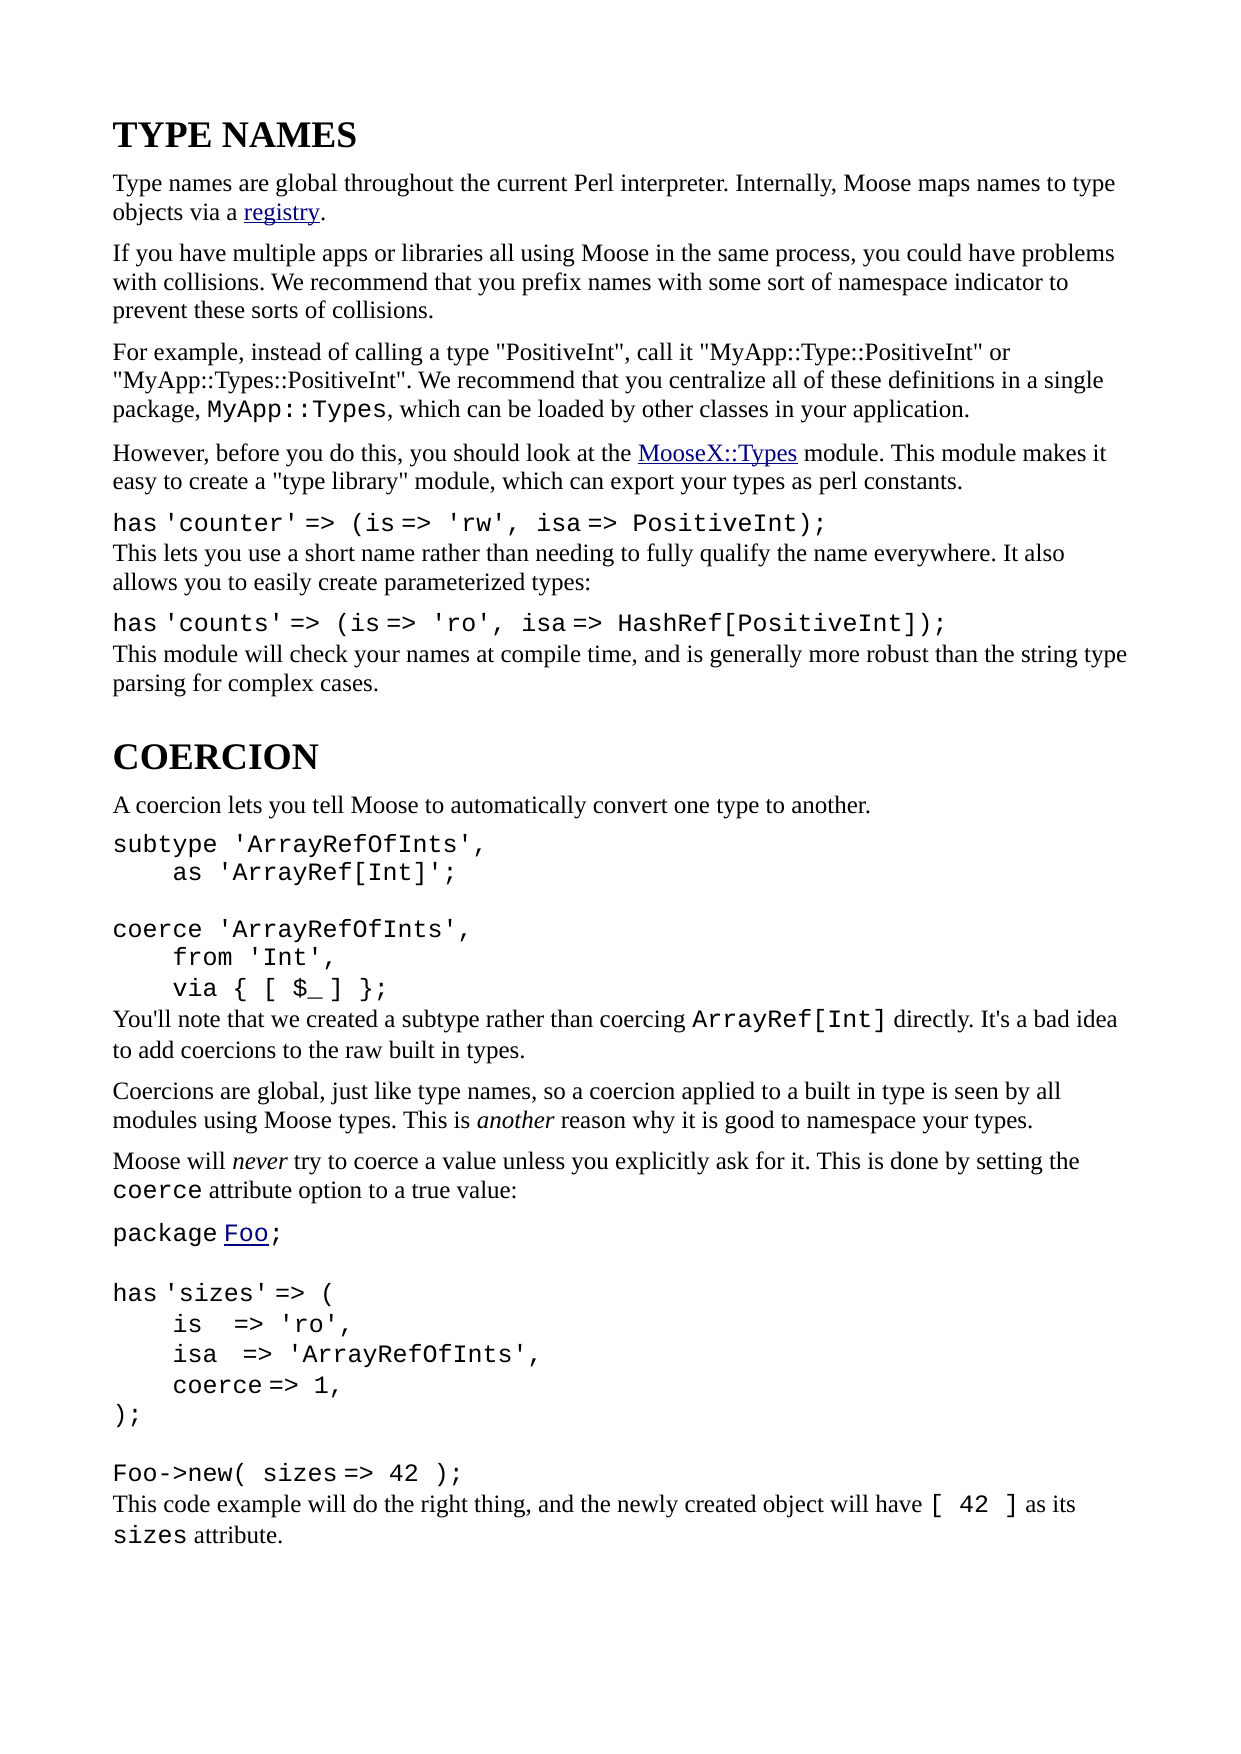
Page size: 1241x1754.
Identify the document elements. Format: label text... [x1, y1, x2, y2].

text Moose will never try to coerce a value unless you explicitly ask for it. This is done by setting the coerce attribute option to a true value: [112, 1146, 1128, 1206]
text Coercions are global, just like type names, so a coercion applied to a built in type is seen by all modules using Moose types. This is another reason why it is good to namespace your types. [112, 1076, 1128, 1134]
table_header subtype 'ArrayRefOfInts', as 'ArrayRef[Int]'; coerce 'ArrayRefOfInts', from 'Int', via { [ $_ ] }; [113, 831, 492, 1004]
table_header package Foo; has 'sizes' => ( is => 'ro', isa => 'ArrayRefOfInts', coerce => 1, ); Foo->new( sizes => 42 ); [113, 1218, 549, 1489]
text This lets you use a short name rather than needing to fully qualify the name everywhere. It also allows you to easily create parameterized types: [112, 538, 1128, 596]
text However, before you do this, you should look at the MooseX::Types module. This module makes it easy to create a "type library" module, which can export your types as perl constants. [112, 438, 1128, 495]
text For example, instead of calling a type "PositiveInt", call it "MyApp::Type::PositiveInt" or "MyApp::Types::PositiveInt". We recommend that you centralize all of these definitions in a single package, MyApp::Types, which can be loaded by other classes in your application. [112, 337, 1128, 425]
subtitle TYPE NAMES [112, 112, 1128, 156]
text This module will check your names at compile time, and is generally more robust than the string type parsing for complex cases. [112, 639, 1128, 697]
text If you have multiple apps or libraries all using Moose in the same process, you could have problems with collisions. We recommend that you prefix names with some sort of namespace indicator to prevent these sorts of collisions. [112, 238, 1128, 324]
text Type names are global throughout the current Perl interpreter. Internally, Moose maps names to type objects via a registry. [112, 168, 1128, 226]
text A coercion lets you tell Moose to automatically convert one type to another. [112, 790, 1128, 819]
table_header has 'counter' => (is => 'rw', isa => PositiveInt); [113, 508, 835, 538]
text You'll note that we created a subtype rather than coercing ArrayRef[Int] directly. It's a bad idea to add coercions to the raw built in types. [112, 1004, 1128, 1064]
table_header has 'counts' => (is => 'ro', isa => HashRef[PositiveInt]); [113, 609, 956, 639]
text This code example will do the right thing, and the newly created object will have [ 42 ] as its sizes attribute. [112, 1489, 1128, 1551]
subtitle COERCION [112, 734, 1128, 777]
